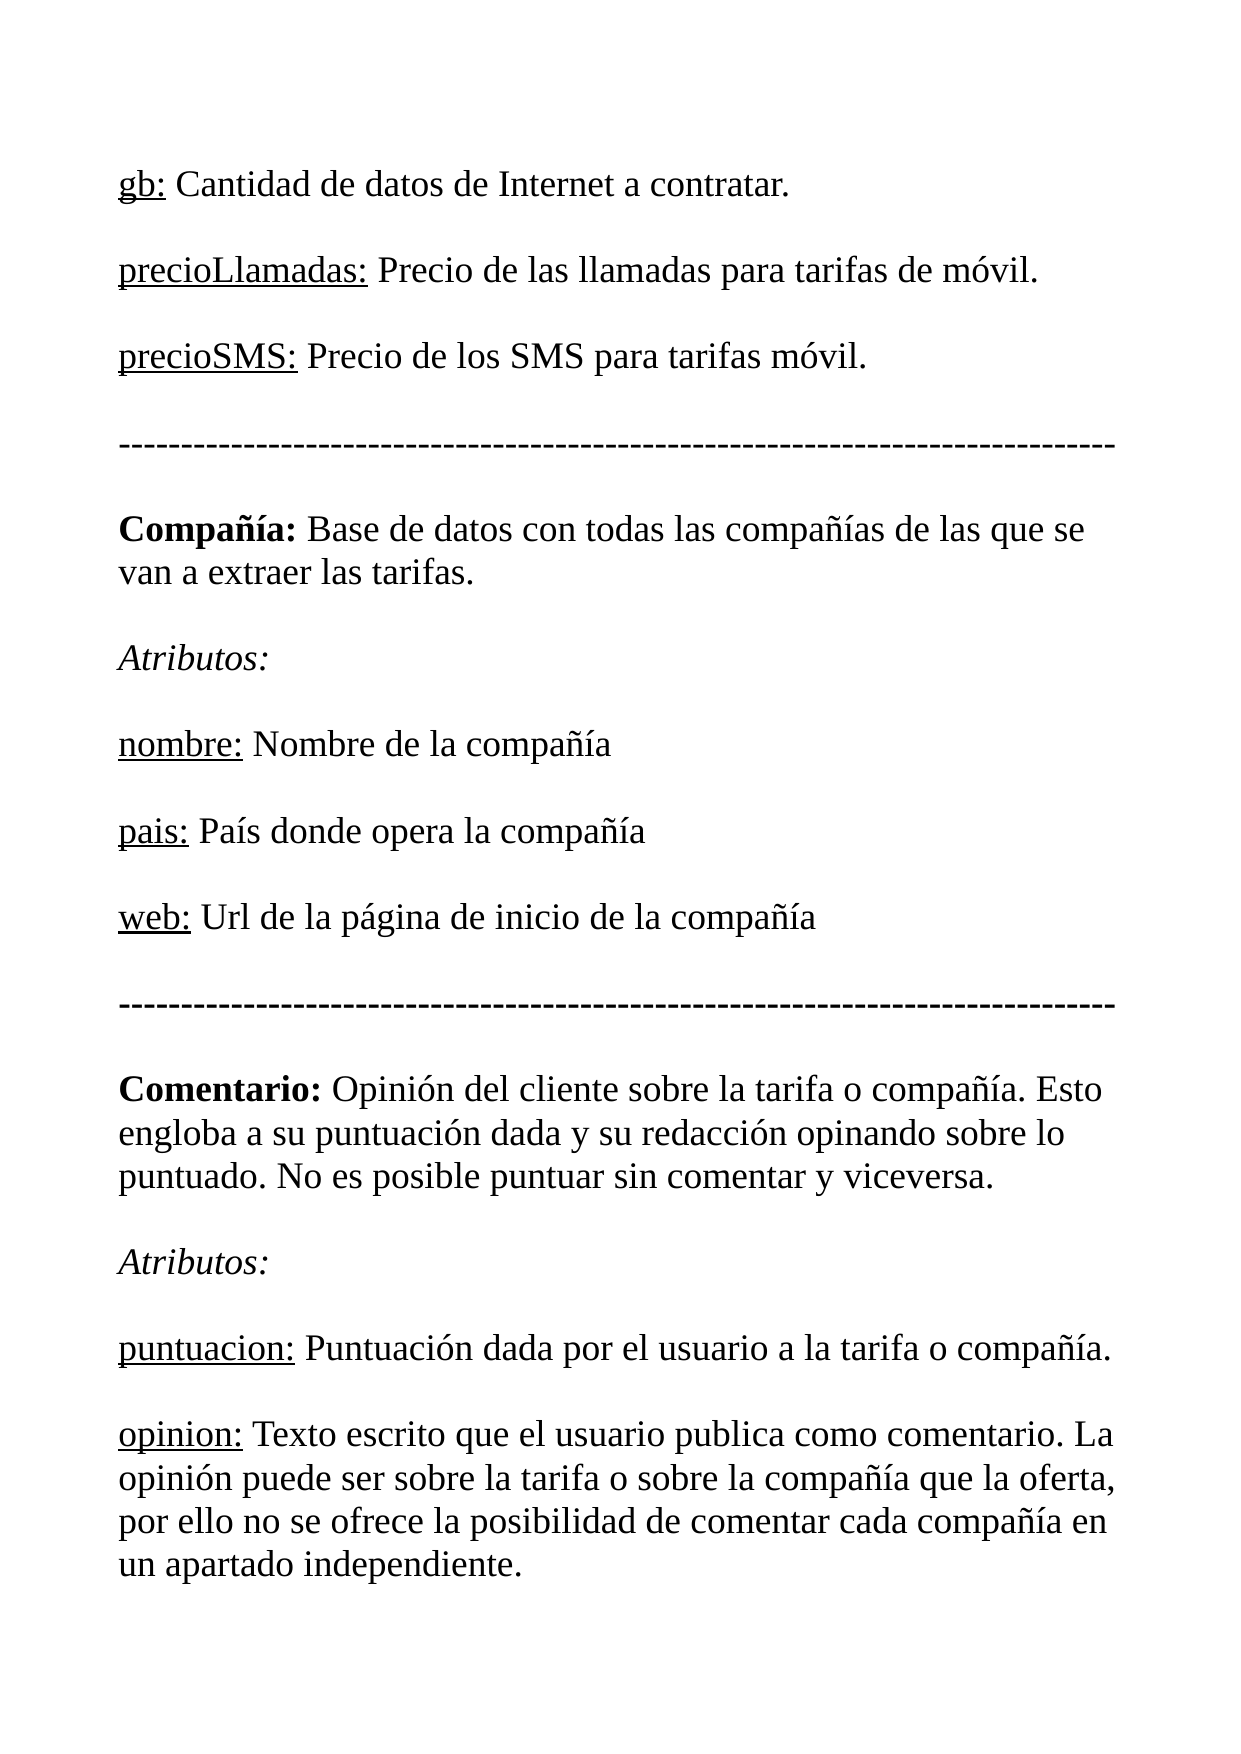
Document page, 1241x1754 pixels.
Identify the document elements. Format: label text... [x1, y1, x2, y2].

text -------------------------------------------------------------------------------- [118, 981, 1122, 1024]
text Comentario: Opinión del cliente sobre la tarifa o compañía. Esto engloba a su puntuación dada y su redacción opinando sobre lo puntuado. No es posible puntuar sin comentar y viceversa. [118, 1067, 1122, 1196]
text precioLlamadas: Precio de las llamadas para tarifas de móvil. [118, 247, 1122, 291]
text opinion: Texto escrito que el usuario publica como comentario. La opinión puede ser sobre la tarifa o sobre la compañía que la oferta, por ello no se ofrece la posibilidad de comentar cada compañía en un apartado independiente. [118, 1412, 1122, 1584]
text pais: País donde opera la compañía [118, 808, 1122, 851]
text Atributos: [118, 1239, 1122, 1282]
text puntuacion: Puntuación dada por el usuario a la tarifa o compañía. [118, 1326, 1122, 1369]
text precioSMS: Precio de los SMS para tarifas móvil. [118, 334, 1122, 377]
text -------------------------------------------------------------------------------- [118, 420, 1122, 463]
text Compañía: Base de datos con todas las compañías de las que se van a extraer las tarifas. [118, 506, 1122, 592]
text nombre: Nombre de la compañía [118, 722, 1122, 765]
text Atributos: [118, 636, 1122, 679]
text gb: Cantidad de datos de Internet a contratar. [118, 161, 1122, 204]
text web: Url de la página de inicio de la compañía [118, 894, 1122, 937]
